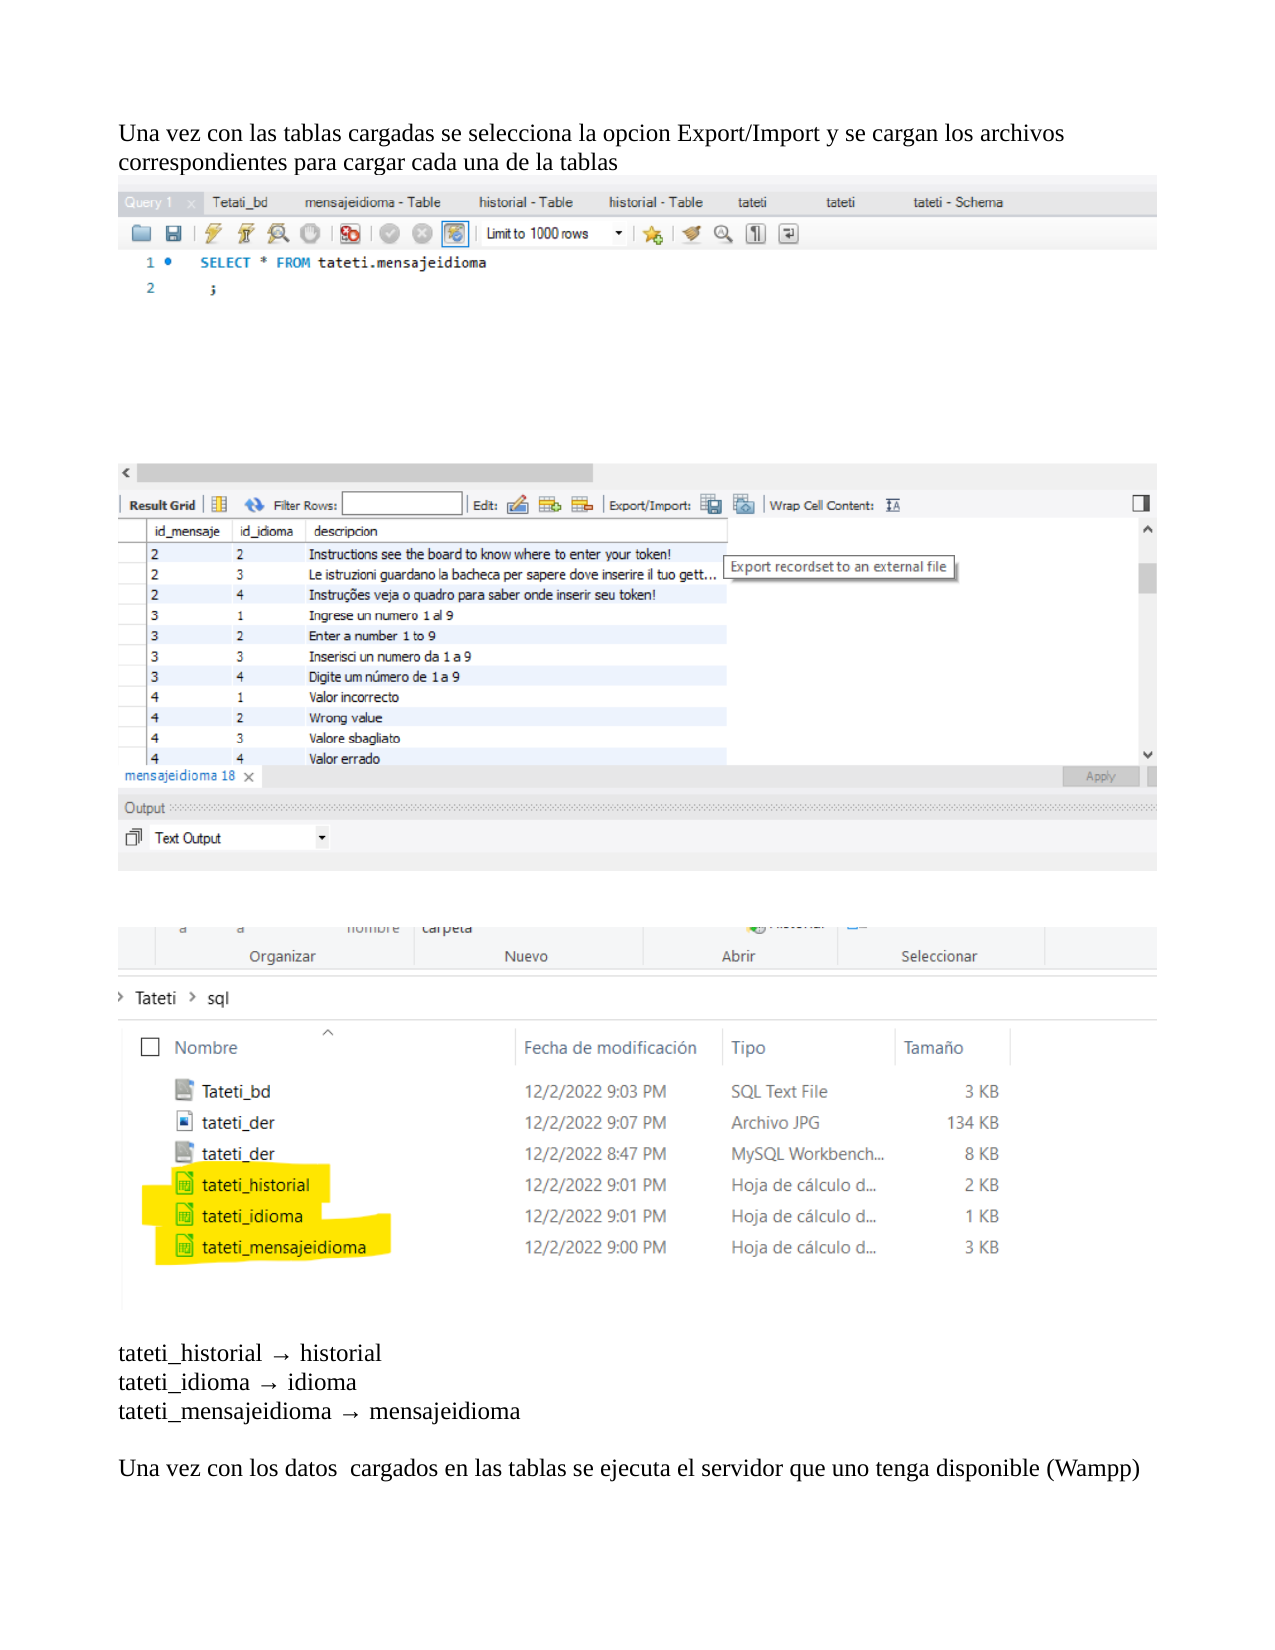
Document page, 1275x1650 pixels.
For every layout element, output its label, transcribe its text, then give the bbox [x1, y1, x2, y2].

text tateti_idioma → idioma [118, 1367, 1157, 1396]
text tateti_mensajeidioma → mensajeidioma [118, 1396, 1157, 1425]
text Una vez con las tablas cargadas se selecciona la opcion Export/Import y se cargan los archivos correspondientes para cargar cada una de la tablas [118, 118, 1157, 175]
picture [118, 175, 1157, 871]
text Una vez con los datos cargados en las tablas se ejecuta el servidor que uno tenga disponible (Wampp) [118, 1453, 1157, 1482]
text tateti_historial → historial [118, 1338, 1157, 1367]
picture [118, 927, 1157, 1310]
